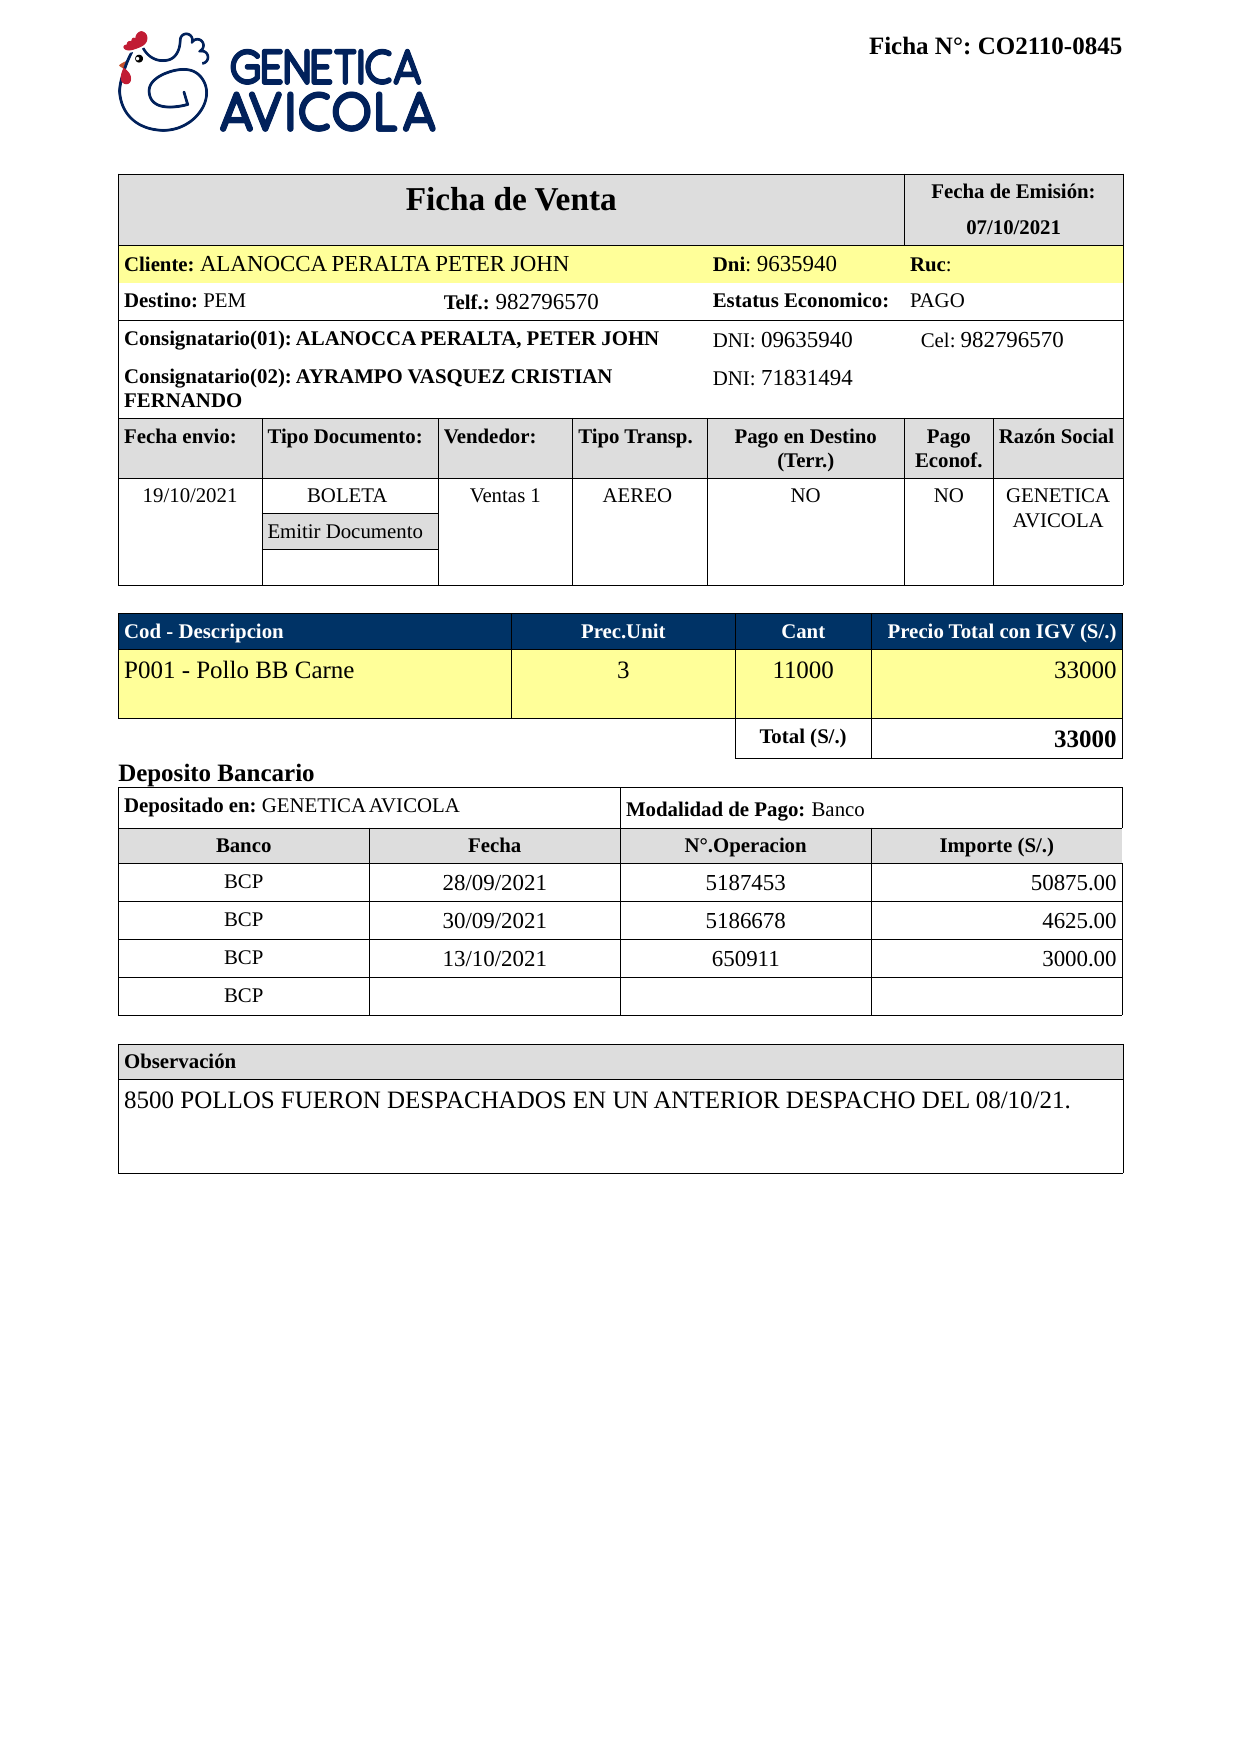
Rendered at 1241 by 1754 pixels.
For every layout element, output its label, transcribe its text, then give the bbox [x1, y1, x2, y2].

table_cell N°.Operacion [621, 829, 871, 863]
picture [118, 31, 436, 132]
table_cell 5186678 [621, 902, 871, 939]
table_cell Ruc: [904, 246, 1123, 283]
table_cell 33000 [872, 650, 1122, 718]
table_cell Dni: 9635940 [707, 246, 904, 283]
table_cell BCP [119, 864, 369, 901]
table_cell Banco [119, 829, 369, 863]
table_header Observación [119, 1045, 1123, 1079]
table_cell 3000.00 [872, 940, 1122, 977]
table_cell [511, 719, 735, 758]
table_cell Consignatario(02): AYRAMPO VASQUEZ CRISTIAN FERNANDO [119, 358, 707, 418]
table_cell Razón Social [994, 419, 1123, 478]
table_cell [118, 719, 511, 758]
table_cell Total (S/.) [736, 719, 871, 758]
table_header Precio Total con IGV (S/.) [872, 614, 1122, 649]
table_cell NO [708, 479, 904, 584]
table_cell AEREO [573, 479, 707, 584]
table_cell [263, 550, 438, 584]
table_cell BOLETA [263, 479, 438, 513]
table_header Prec.Unit [512, 614, 735, 649]
table_cell 07/10/2021 [905, 209, 1123, 245]
table_header Cant [736, 614, 871, 649]
table_cell BCP [119, 978, 369, 1015]
table_cell 19/10/2021 [119, 479, 262, 584]
table_cell Tipo Transp. [573, 419, 707, 478]
text Deposito Bancario [118, 758, 1122, 787]
table_cell P001 - Pollo BB Carne [119, 650, 511, 718]
table_cell Fecha [370, 829, 620, 863]
table_cell 33000 [872, 719, 1122, 758]
table_cell Tipo Documento: [263, 419, 438, 478]
table_header Modalidad de Pago: Banco [621, 788, 1122, 827]
table_cell DNI: 71831494 [707, 358, 1123, 418]
table_header Fecha de Emisión: [905, 175, 1123, 209]
table_cell Telf.: 982796570 [438, 283, 707, 320]
table_cell Cliente: ALANOCCA PERALTA PETER JOHN [119, 246, 707, 283]
table_cell Fecha envio: [119, 419, 262, 478]
table_cell Emitir Documento [263, 514, 438, 549]
table_cell [872, 978, 1122, 1015]
table_cell 650911 [621, 940, 871, 977]
table_cell Vendedor: [439, 419, 572, 478]
table_cell NO [905, 479, 993, 584]
table_cell PAGO [904, 283, 1123, 320]
table_cell 28/09/2021 [370, 864, 620, 901]
table_cell 30/09/2021 [370, 902, 620, 939]
table_header Depositado en: GENETICA AVICOLA [119, 788, 620, 827]
table_cell 50875.00 [872, 864, 1122, 901]
table_cell Destino: PEM [119, 283, 438, 320]
table_header Ficha de Venta [119, 175, 904, 245]
table_cell 5187453 [621, 864, 871, 901]
table_cell [621, 978, 871, 1015]
table_cell Ventas 1 [439, 479, 572, 584]
table_cell DNI: 09635940 [707, 321, 915, 358]
table_cell 11000 [736, 650, 871, 718]
table_cell Consignatario(01): ALANOCCA PERALTA, PETER JOHN [119, 321, 707, 358]
table_cell Importe (S/.) [872, 829, 1122, 863]
table_header Cod - Descripcion [119, 614, 511, 649]
table_cell Pago Econof. [905, 419, 993, 478]
table_cell [370, 978, 620, 1015]
table_cell Pago en Destino (Terr.) [708, 419, 904, 478]
table_cell BCP [119, 940, 369, 977]
table_cell 13/10/2021 [370, 940, 620, 977]
table_cell 4625.00 [872, 902, 1122, 939]
table_cell 3 [512, 650, 735, 718]
table_cell BCP [119, 902, 369, 939]
table_cell GENETICA AVICOLA [994, 479, 1123, 584]
table_cell 8500 POLLOS FUERON DESPACHADOS EN UN ANTERIOR DESPACHO DEL 08/10/21. [119, 1080, 1123, 1172]
table_cell Cel: 982796570 [915, 321, 1123, 358]
table_cell Estatus Economico: [707, 283, 904, 320]
